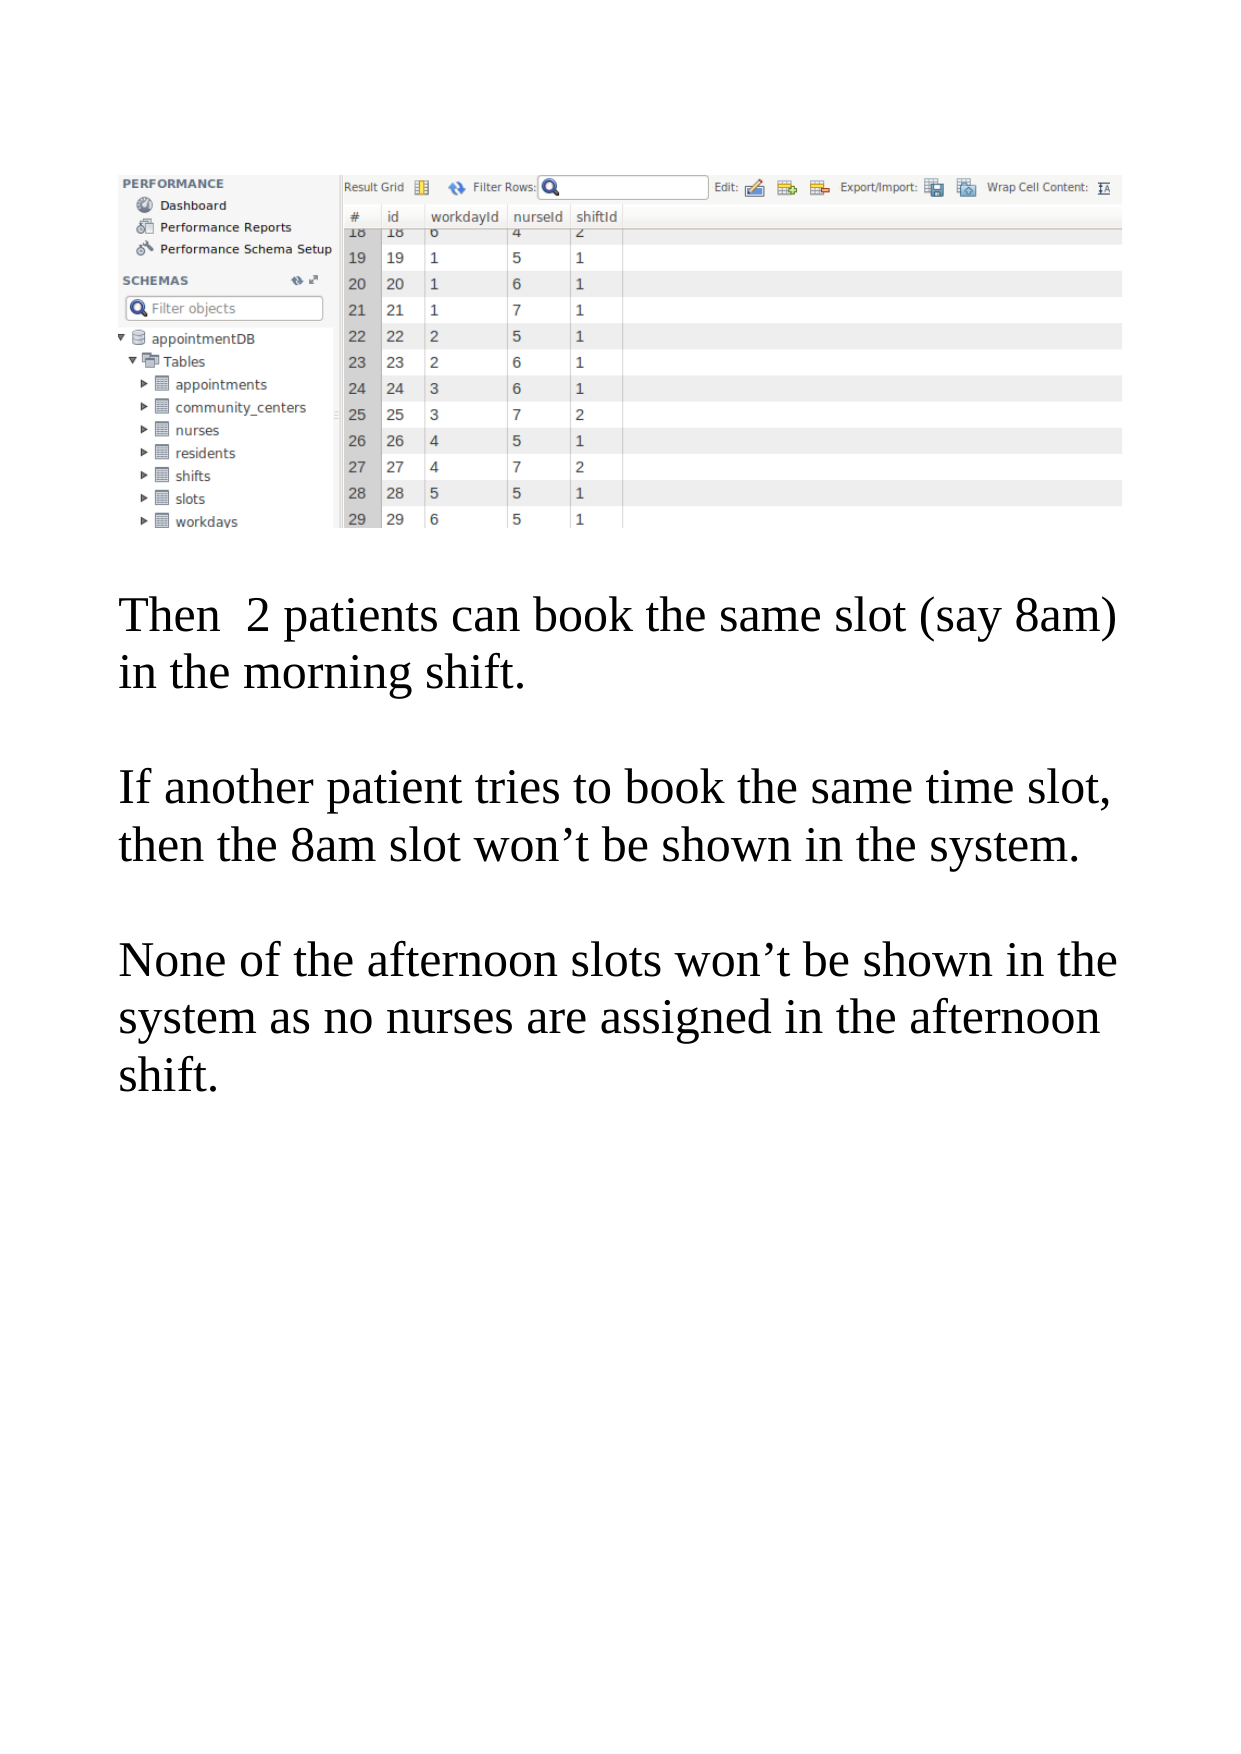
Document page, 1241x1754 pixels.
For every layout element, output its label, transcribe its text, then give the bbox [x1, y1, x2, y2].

picture [118, 175, 1123, 528]
text None of the afternoon slots won’t be shown in the system as no nurses are assigned in the afternoon shift. [118, 930, 1122, 1102]
text Then 2 patients can book the same slot (say 8am) in the morning shift. [118, 585, 1122, 700]
text If another patient tries to book the same time slot, then the 8am slot won’t be shown in the system. [118, 757, 1122, 872]
